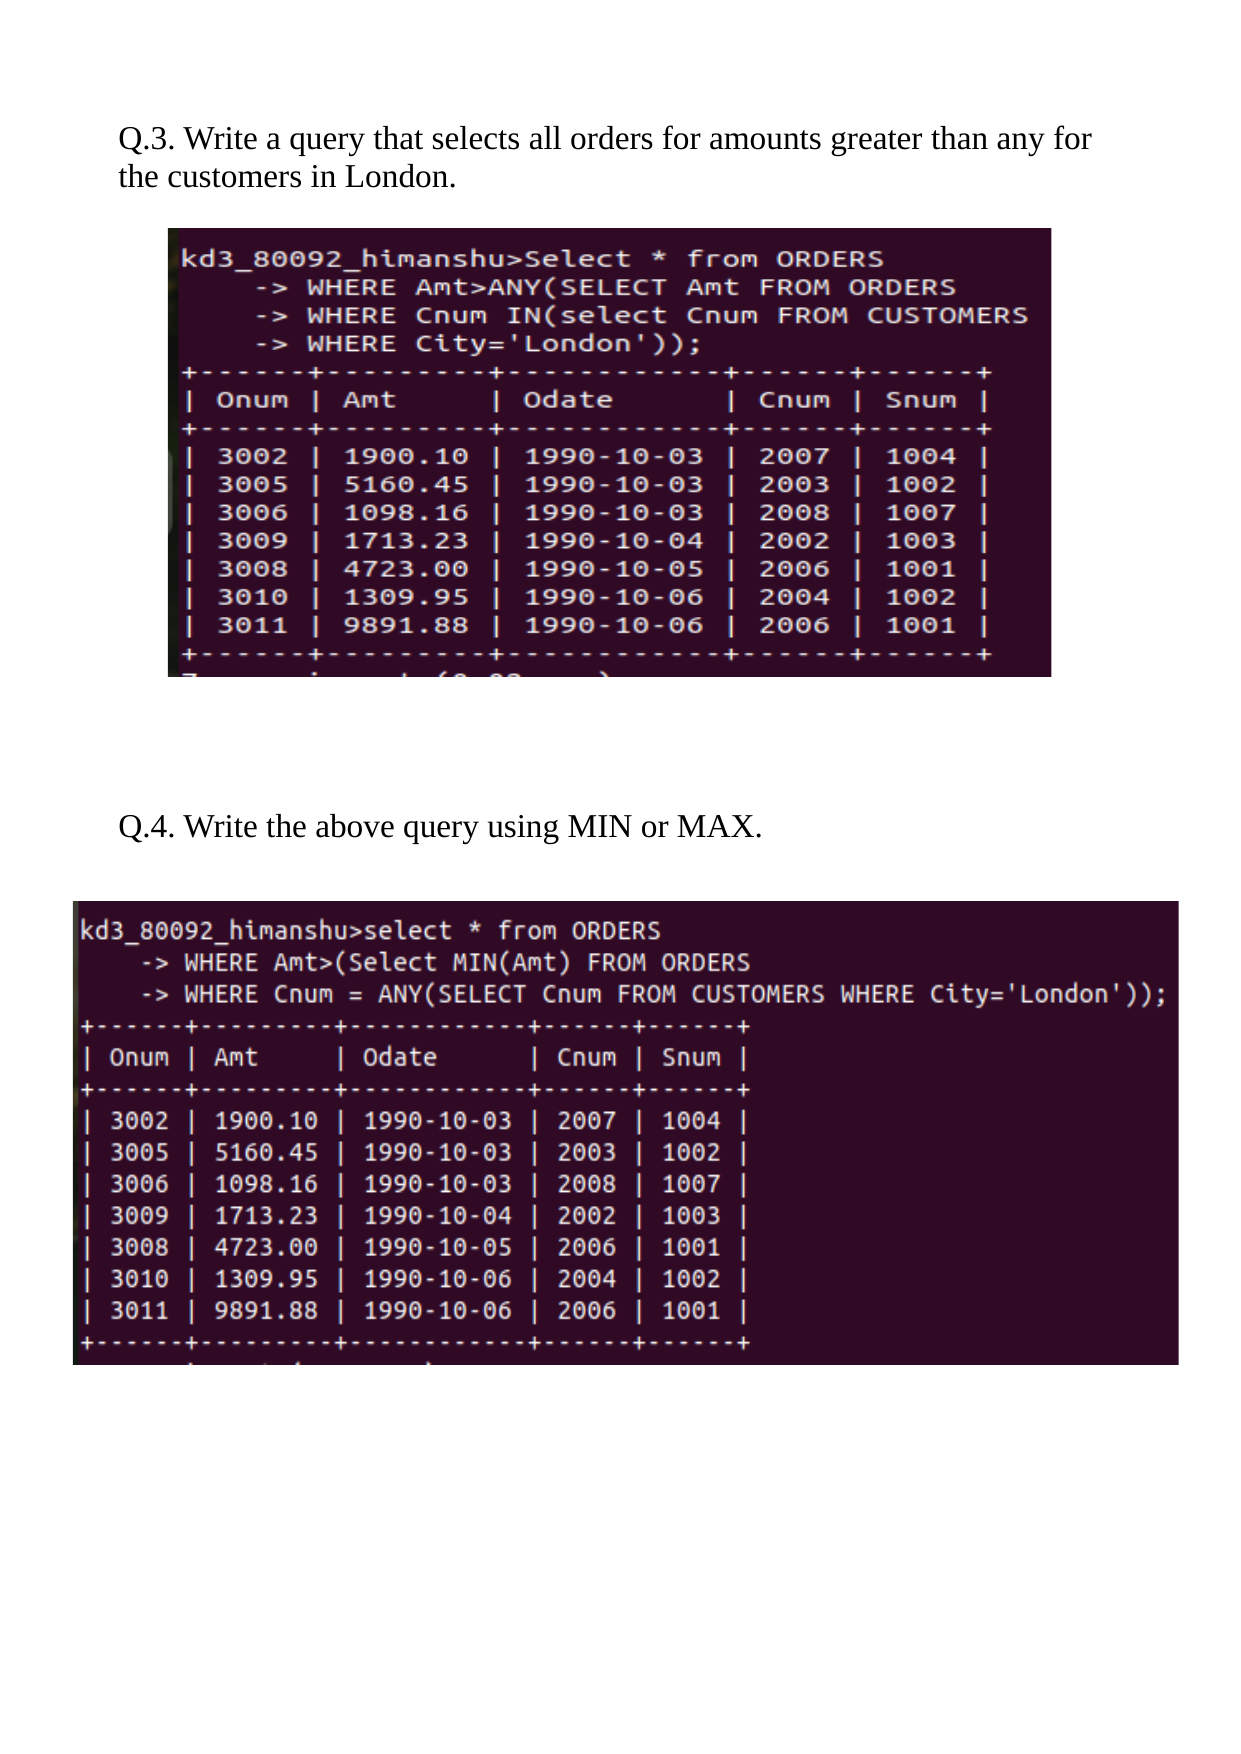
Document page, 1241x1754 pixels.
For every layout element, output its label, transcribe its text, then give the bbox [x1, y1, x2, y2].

picture [72, 901, 1179, 1365]
text Q.3. Write a query that selects all orders for amounts greater than any for the customers in London. [118, 118, 1122, 195]
picture [167, 228, 1052, 677]
text Q.4. Write the above query using MIN or MAX. [118, 806, 1122, 845]
